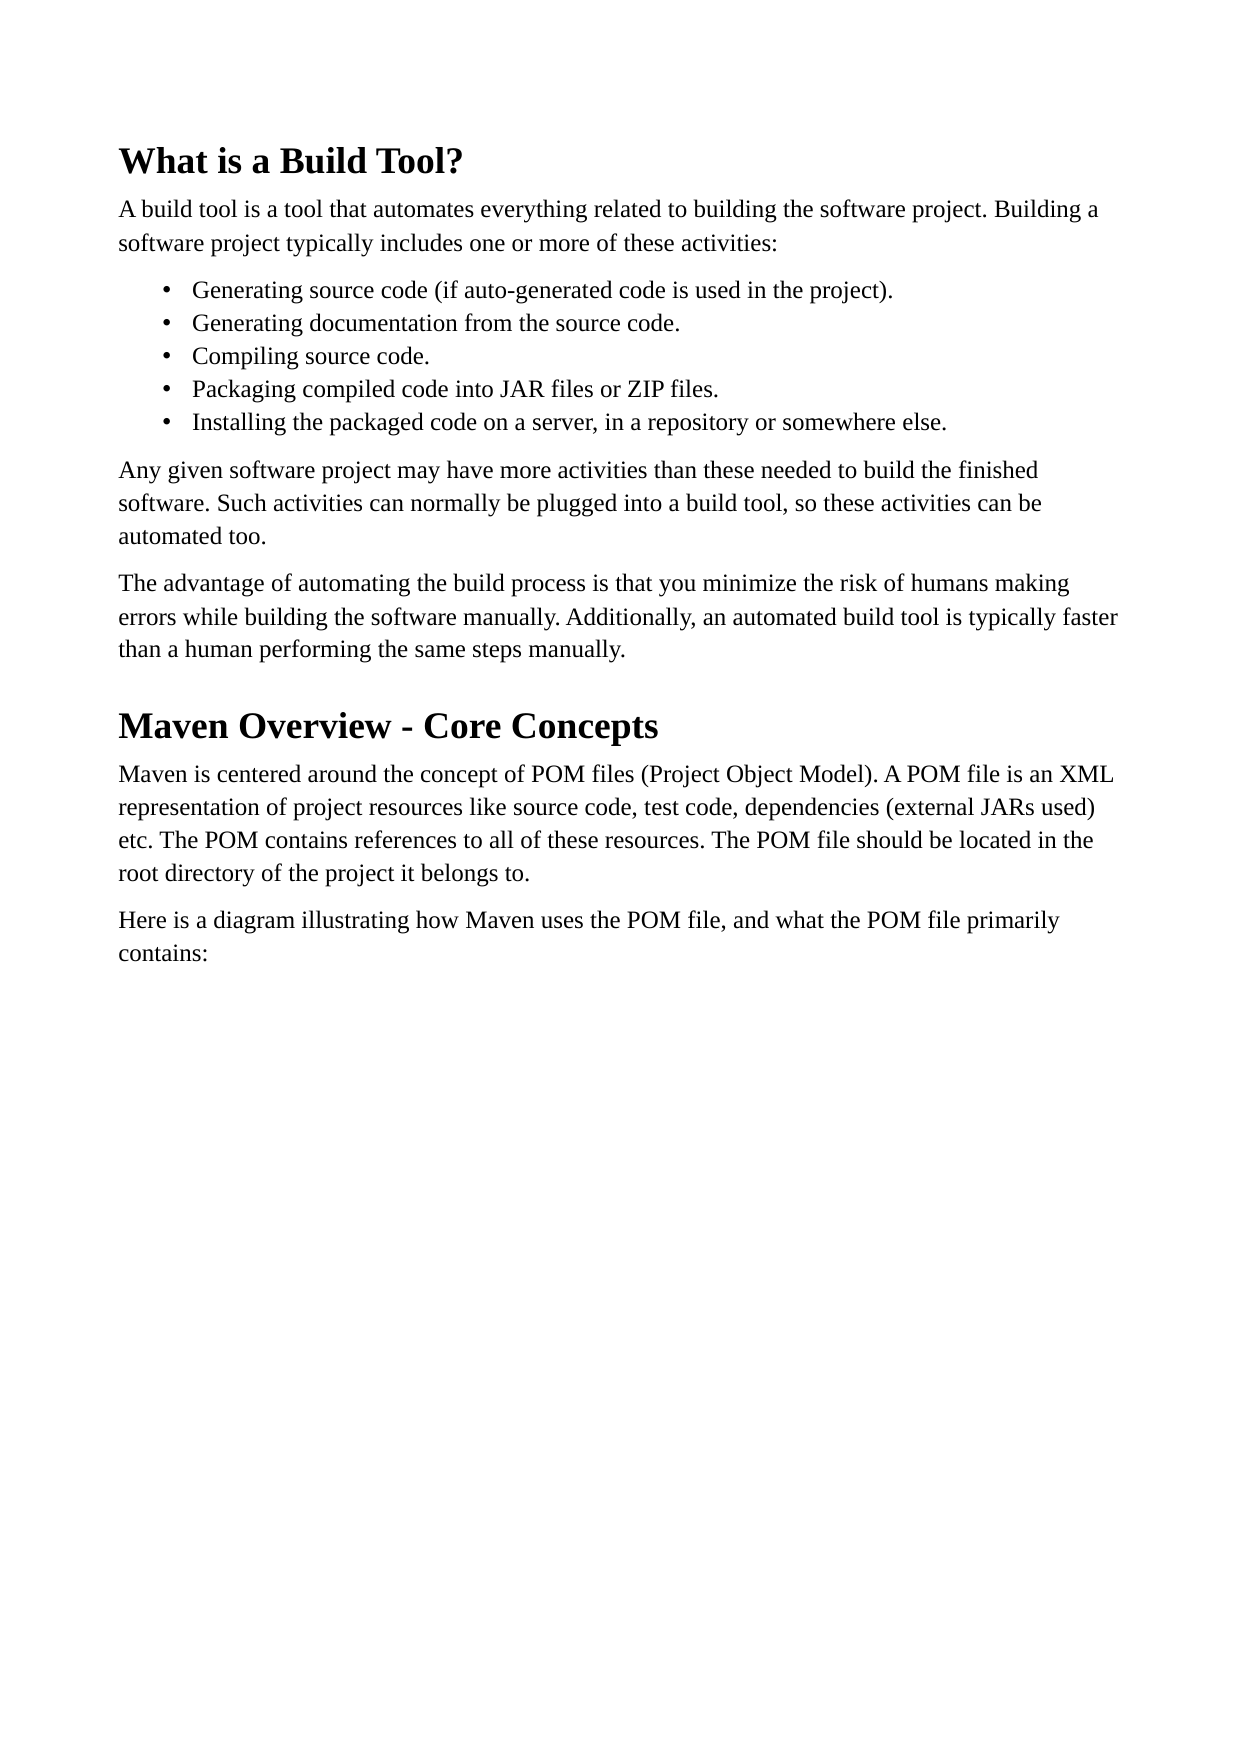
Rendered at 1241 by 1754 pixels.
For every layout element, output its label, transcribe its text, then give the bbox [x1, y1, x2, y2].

subtitle Maven Overview - Core Concepts [118, 703, 1122, 746]
subtitle What is a Build Tool? [118, 139, 1122, 182]
list Packaging compiled code into JAR files or ZIP files. [162, 374, 1122, 403]
text Here is a diagram illustrating how Maven uses the POM file, and what the POM file primarily contains: [118, 905, 1122, 967]
list Generating source code (if auto-generated code is used in the project). [162, 275, 1122, 304]
list Compiling source code. [162, 341, 1122, 370]
text Maven is centered around the concept of POM files (Project Object Model). A POM file is an XML representation of project resources like source code, test code, dependencies (external JARs used) etc. The POM contains references to all of these resources. The POM file should be located in the root directory of the project it belongs to. [118, 759, 1122, 886]
text A build tool is a tool that automates everything related to building the software project. Building a software project typically includes one or more of these activities: [118, 194, 1122, 256]
text The advantage of automating the build process is that you minimize the risk of humans making errors while building the software manually. Additionally, an automated build tool is typically faster than a human performing the same steps manually. [118, 568, 1122, 663]
text Any given software project may have more activities than these needed to build the finished software. Such activities can normally be plugged into a build tool, so these activities can be automated too. [118, 455, 1122, 550]
list Generating documentation from the source code. [162, 308, 1122, 337]
list Installing the packaged code on a server, in a repository or somewhere else. [162, 407, 1122, 436]
